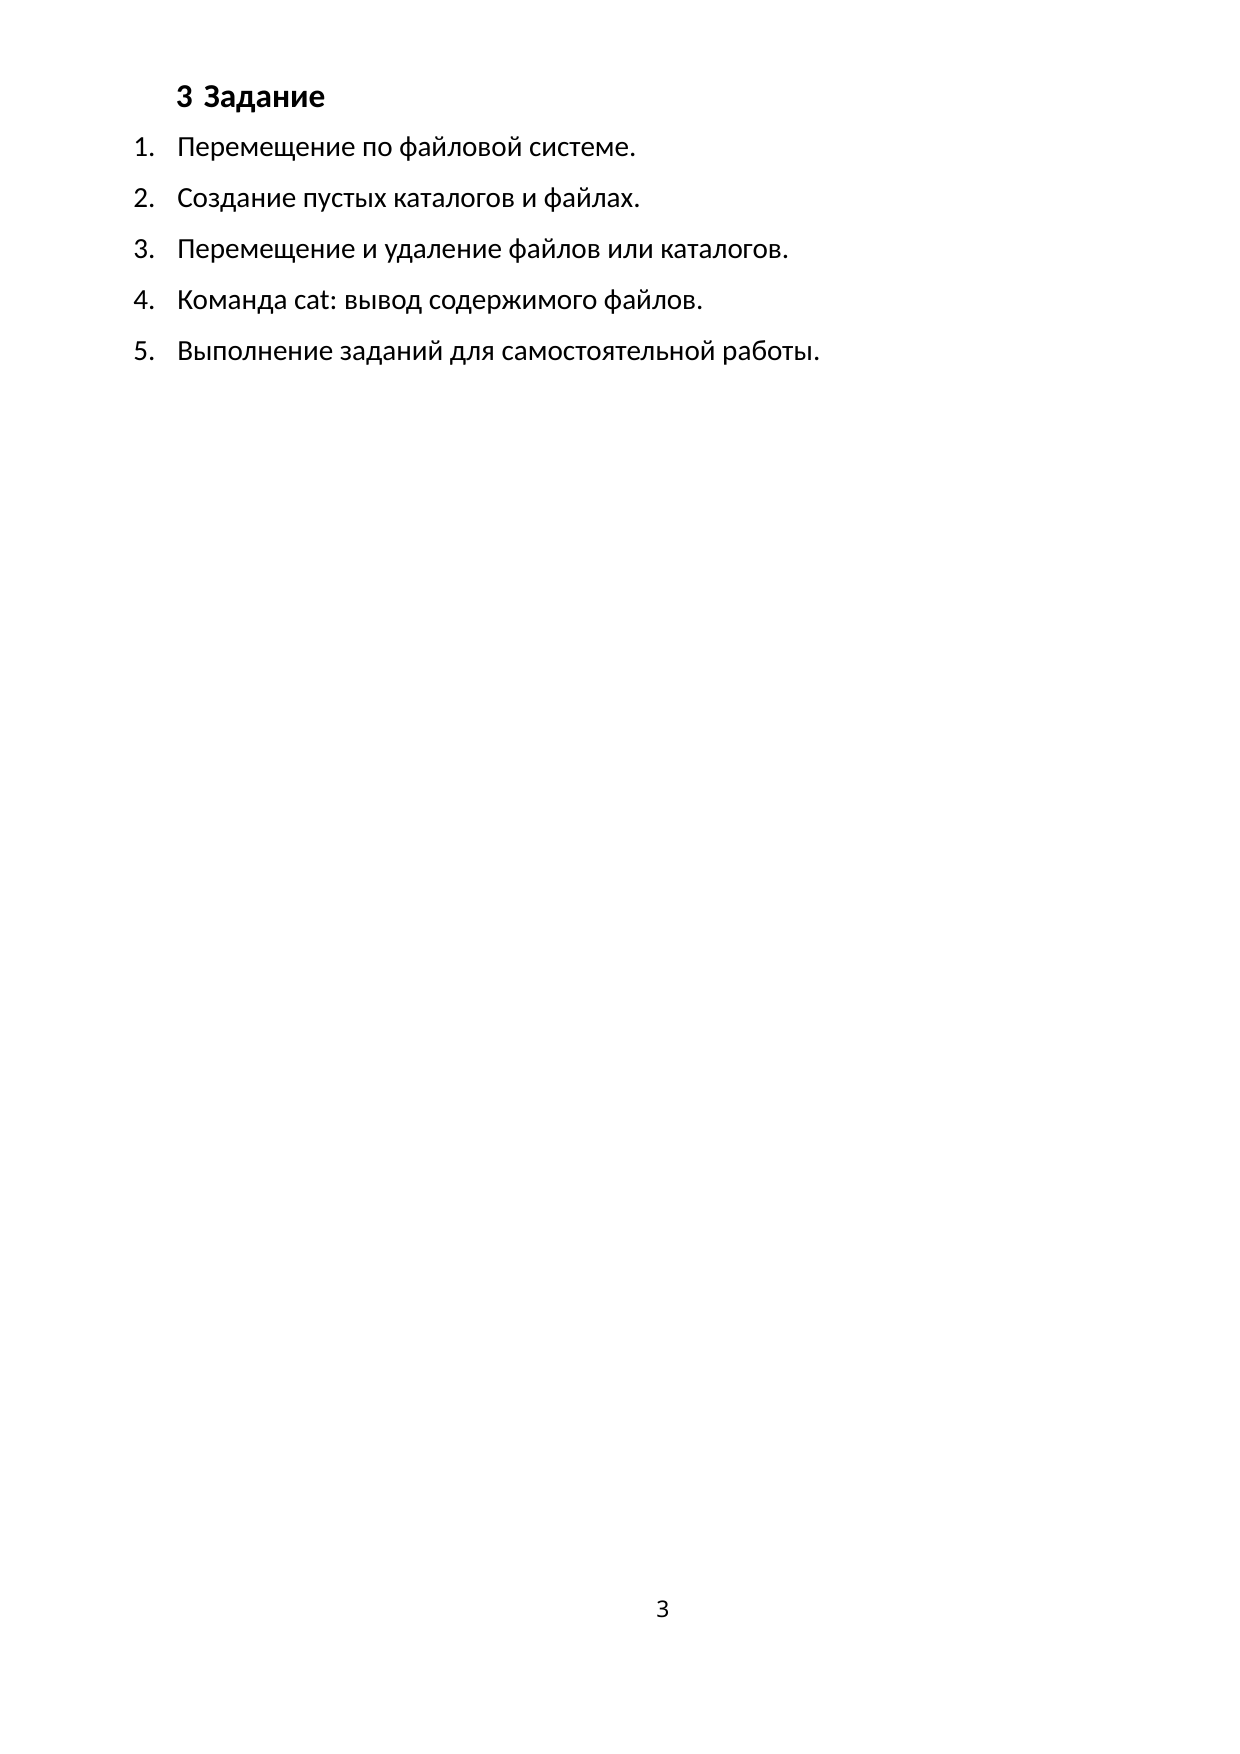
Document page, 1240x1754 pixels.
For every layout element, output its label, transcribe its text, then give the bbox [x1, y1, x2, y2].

list Создание пустых каталогов и файлах. [133, 179, 1152, 215]
subtitle Задание [176, 75, 1184, 116]
list Перемещение по файловой системе. [133, 128, 1152, 164]
list Выполнение заданий для самостоятельной работы. [133, 332, 1152, 367]
list Перемещение и удаление файлов или каталогов. [133, 230, 1152, 265]
list Команда cat: вывод содержимого файлов. [133, 281, 1152, 316]
